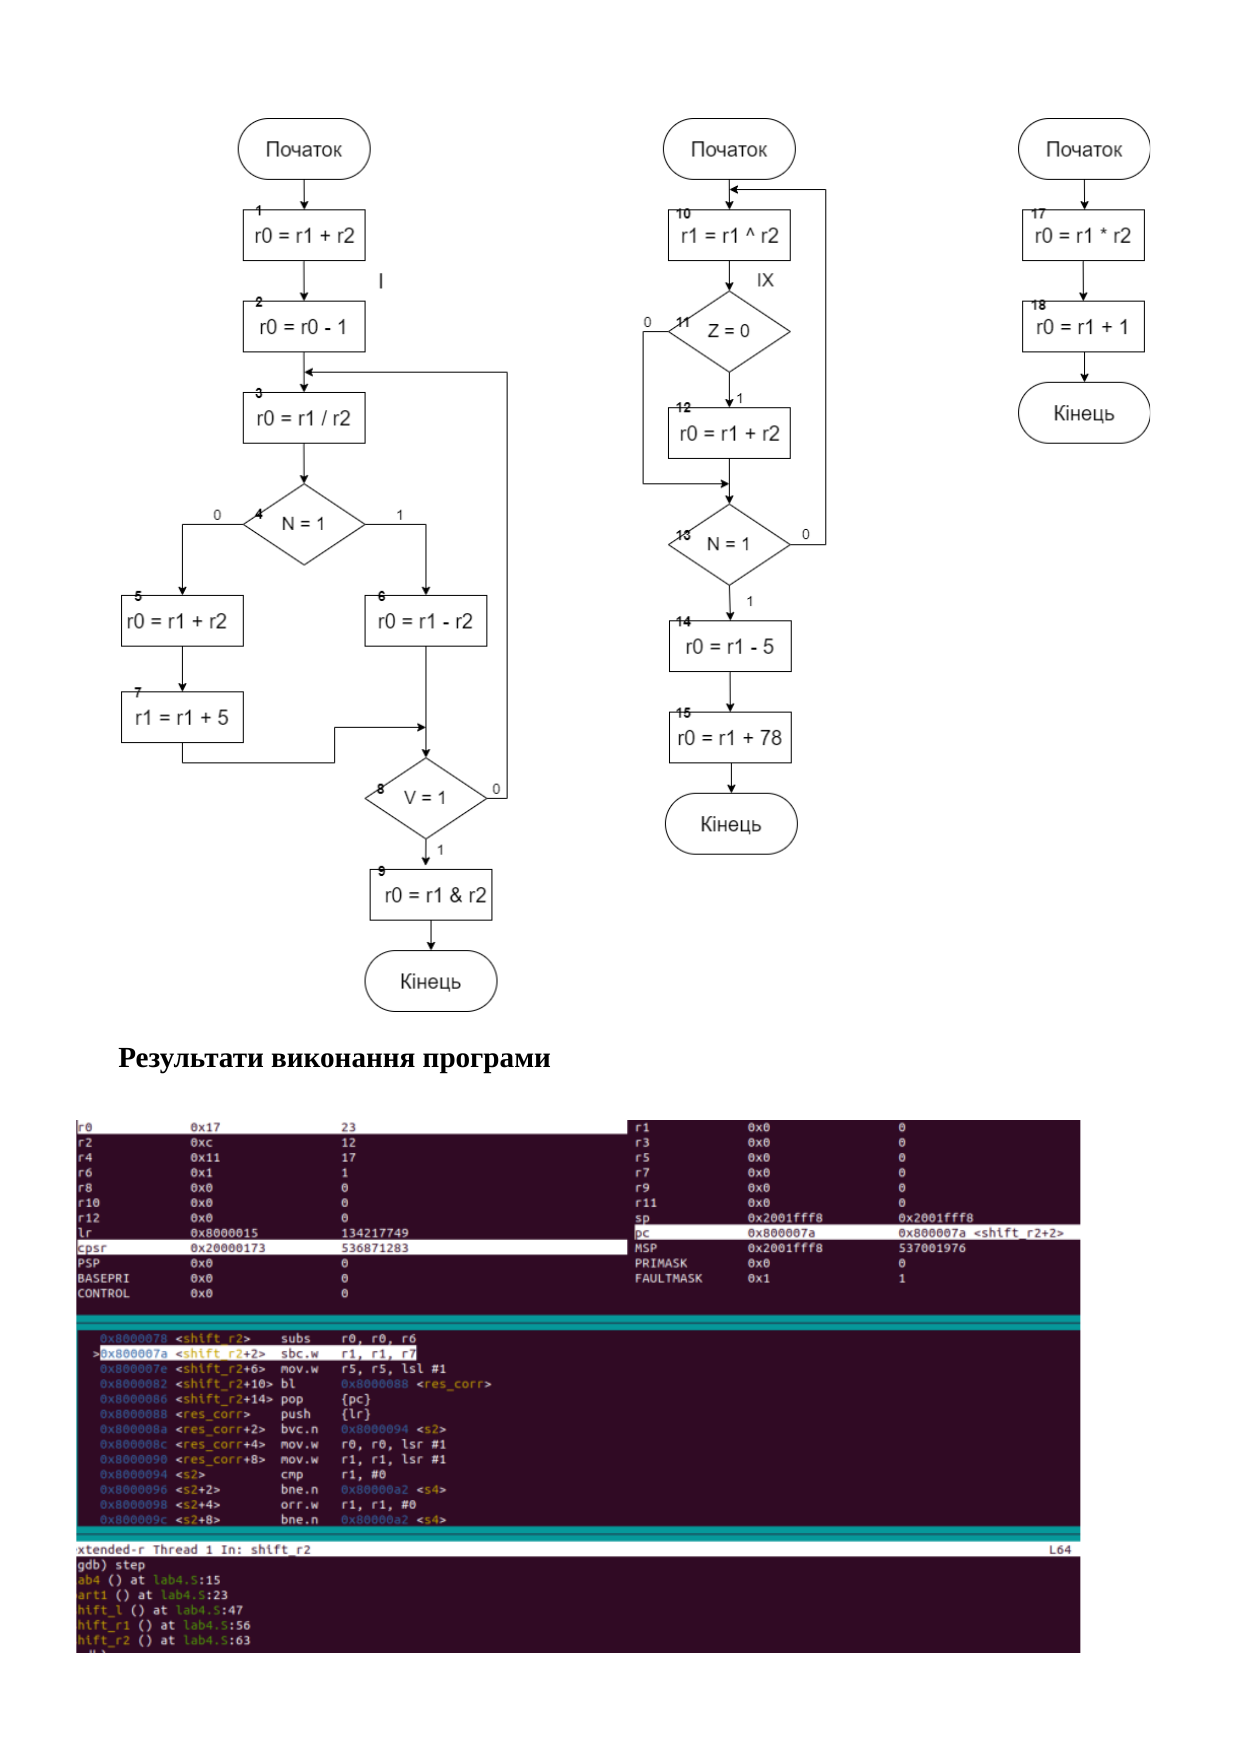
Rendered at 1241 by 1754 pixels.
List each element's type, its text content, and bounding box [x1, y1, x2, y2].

text Результати виконання програми [118, 1040, 1122, 1074]
picture [76, 1120, 1081, 1653]
picture [118, 118, 1151, 1012]
